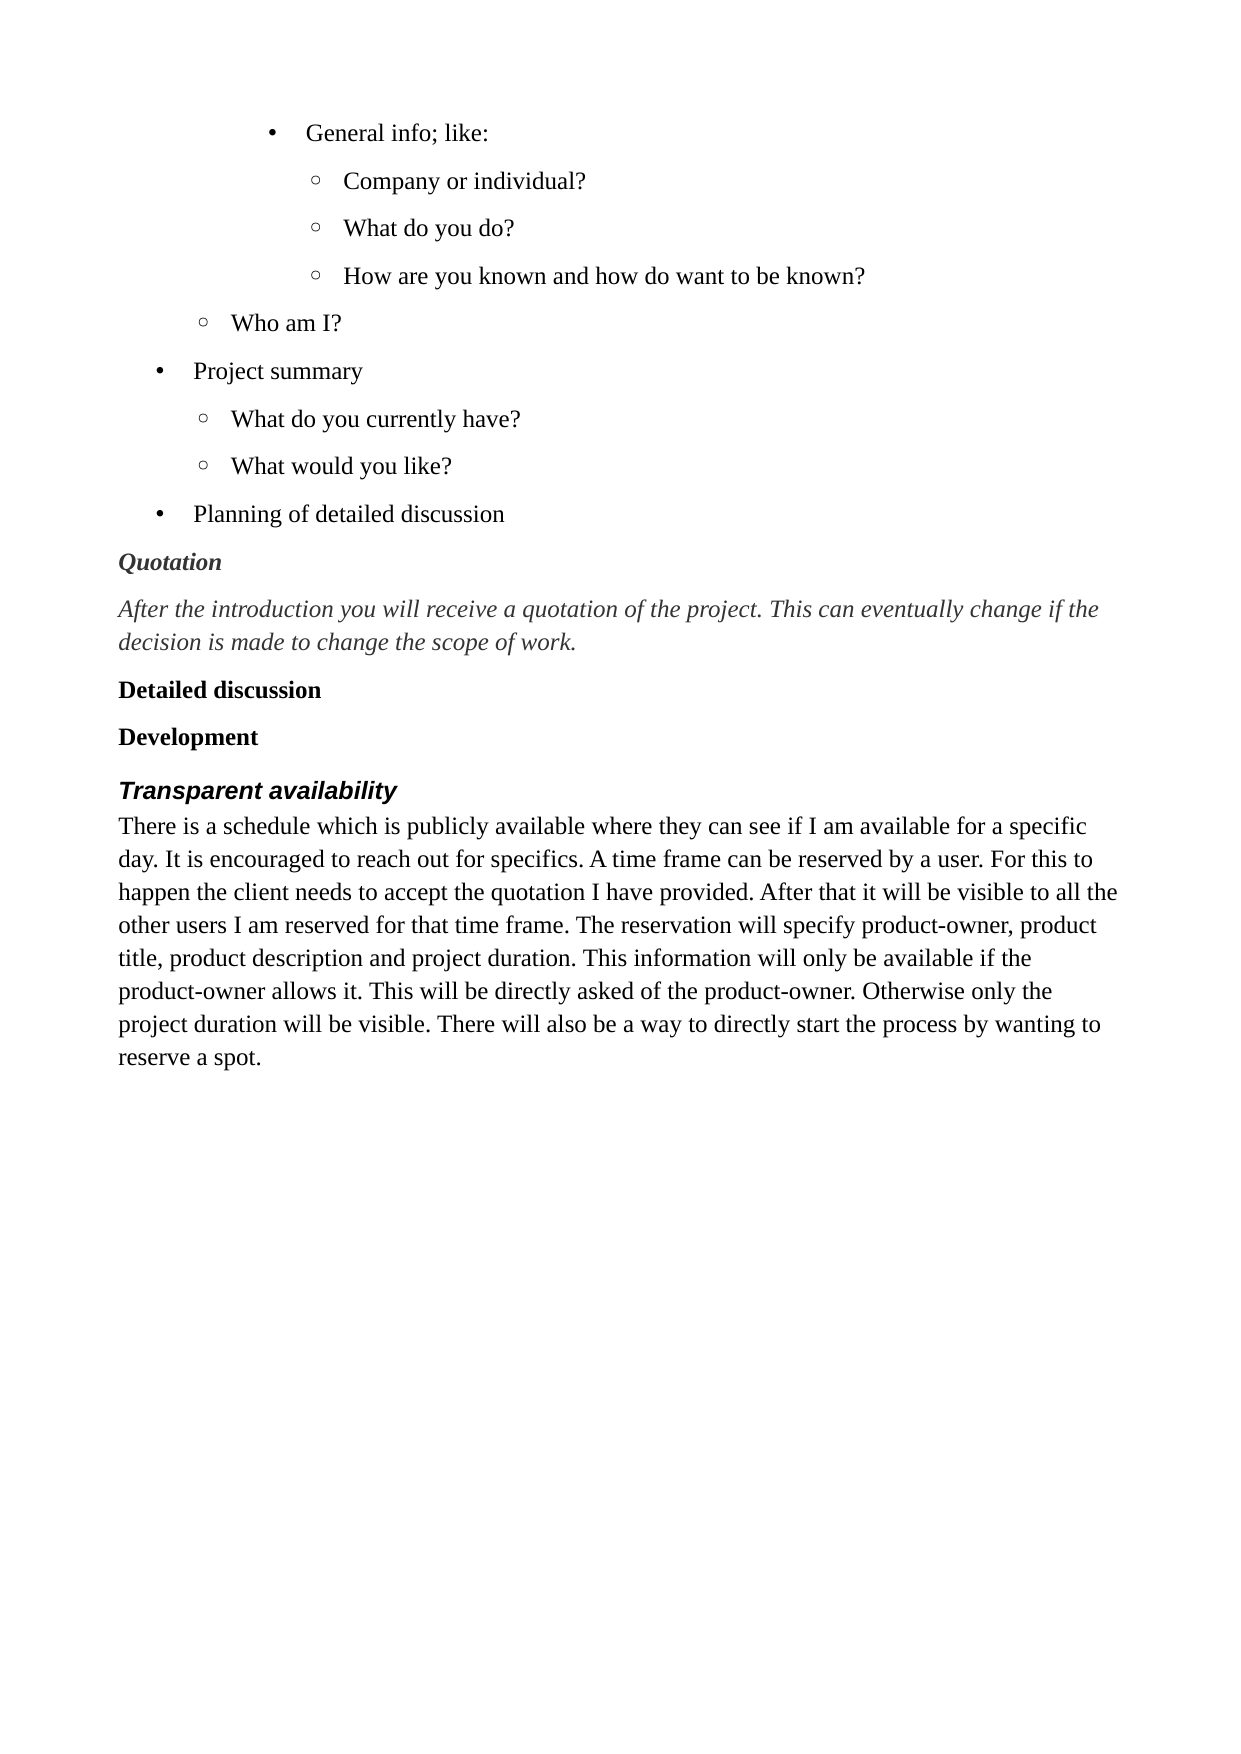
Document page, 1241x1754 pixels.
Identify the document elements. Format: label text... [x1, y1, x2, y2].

text After the introduction you will receive a quotation of the project. This can eventually change if the decision is made to change the scope of work. [118, 594, 1122, 656]
list What would you like? [193, 451, 1122, 480]
list Who am I? [193, 308, 1122, 337]
text There is a schedule which is publicly available where they can see if I am available for a specific day. It is encouraged to reach out for specifics. A time frame can be reserved by a user. For this to happen the client needs to accept the quotation I have provided. After that it will be visible to all the other users I am reserved for that time frame. The reservation will specify product-owner, product title, product description and project duration. This information will only be available if the product-owner allows it. This will be directly asked of the product-owner. Otherwise only the project duration will be visible. There will also be a way to directly start the process by wanting to reserve a spot. [118, 811, 1122, 1071]
list What do you do? [306, 213, 1122, 242]
list What do you currently have? [193, 404, 1122, 432]
list Company or individual? [306, 166, 1122, 194]
list Project summary [156, 356, 1122, 385]
text Detailed discussion [118, 675, 1122, 703]
subtitle Transparent availability [118, 776, 1122, 805]
text Development [118, 722, 1122, 751]
list Planning of detailed discussion [156, 499, 1122, 528]
list General info; like: [268, 118, 1122, 147]
list How are you known and how do want to be known? [306, 261, 1122, 290]
text Quotation [118, 547, 1122, 575]
